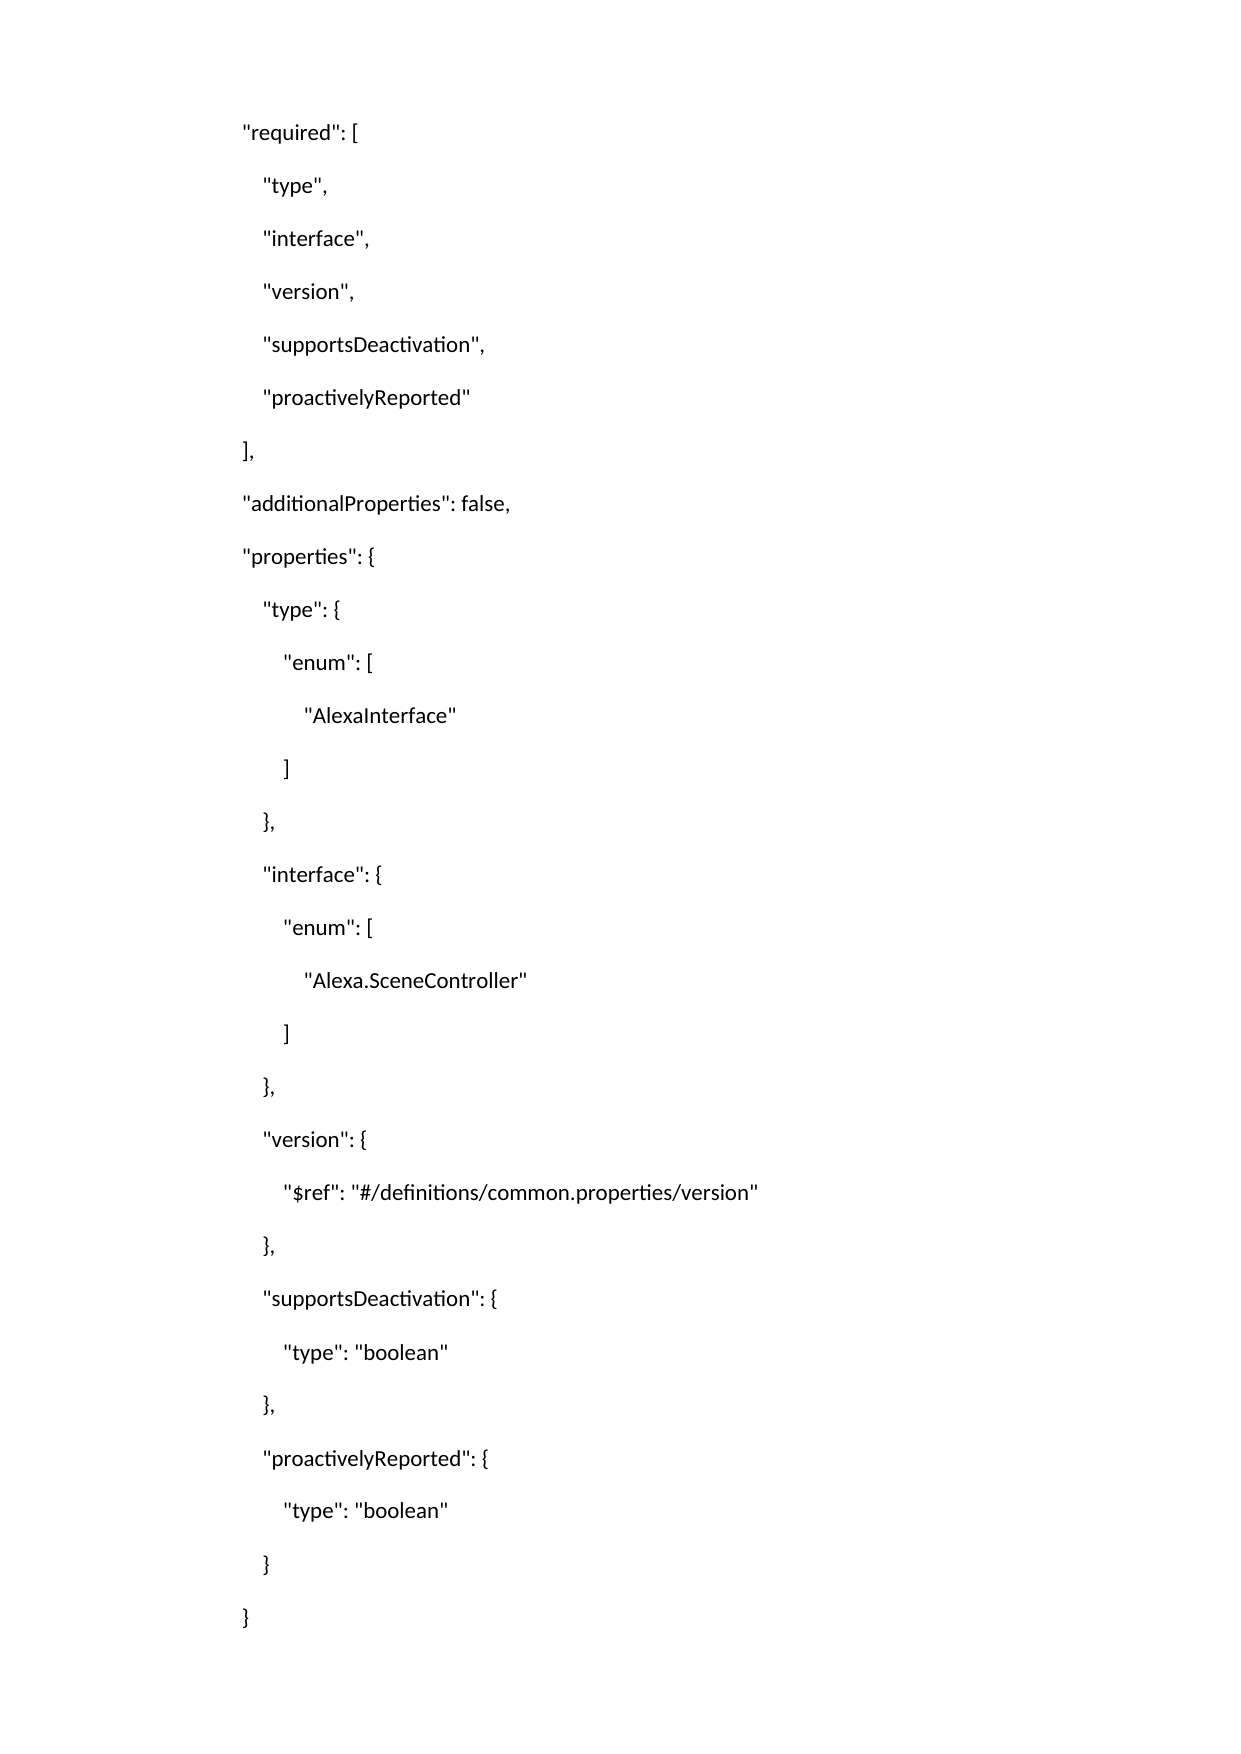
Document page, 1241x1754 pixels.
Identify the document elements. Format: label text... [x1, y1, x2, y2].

text } [118, 1550, 1122, 1578]
text "properties": { [118, 542, 1122, 570]
text "$ref": "#/definitions/common.properties/version" [118, 1178, 1122, 1207]
text "enum": [ [118, 913, 1122, 941]
text "enum": [ [118, 648, 1122, 676]
text "proactivelyReported": { [118, 1444, 1122, 1472]
text }, [118, 1391, 1122, 1419]
text "type": "boolean" [118, 1497, 1122, 1525]
text "AlexaInterface" [118, 701, 1122, 729]
text ] [118, 754, 1122, 782]
text }, [118, 807, 1122, 835]
text "type", [118, 171, 1122, 199]
text ] [118, 1019, 1122, 1047]
text "interface": { [118, 860, 1122, 888]
text "version": { [118, 1126, 1122, 1153]
text }, [118, 1072, 1122, 1101]
text ], [118, 436, 1122, 464]
text "version", [118, 277, 1122, 305]
text "interface", [118, 224, 1122, 252]
text "supportsDeactivation", [118, 330, 1122, 358]
text }, [118, 1232, 1122, 1259]
text "type": "boolean" [118, 1338, 1122, 1366]
text "type": { [118, 595, 1122, 623]
text "proactivelyReported" [118, 383, 1122, 411]
text "required": [ [118, 118, 1122, 146]
text "supportsDeactivation": { [118, 1284, 1122, 1313]
text "Alexa.SceneController" [118, 966, 1122, 994]
text } [118, 1603, 1122, 1631]
text "additionalProperties": false, [118, 489, 1122, 517]
